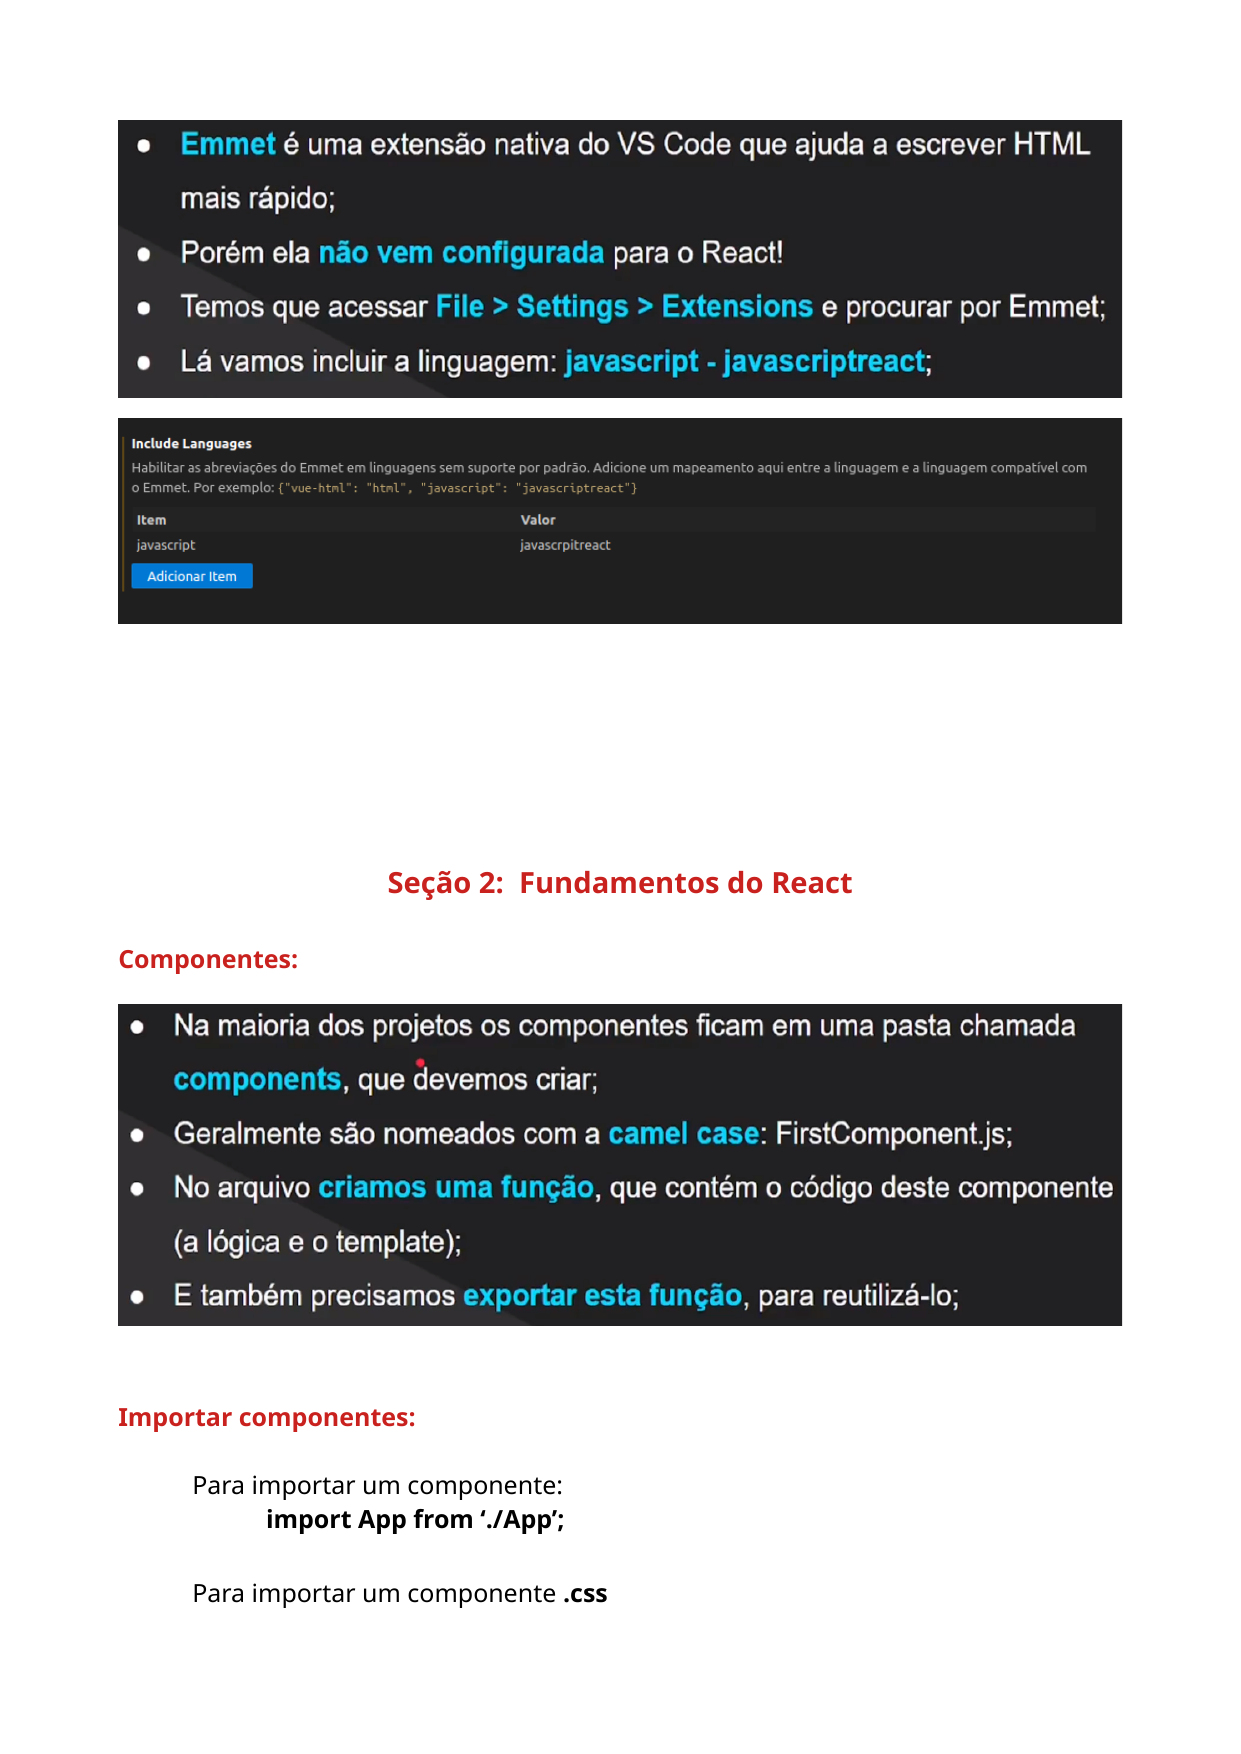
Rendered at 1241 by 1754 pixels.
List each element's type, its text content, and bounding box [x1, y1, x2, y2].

text Para importar um componente .css [118, 1575, 1122, 1609]
picture [118, 1004, 1123, 1326]
text Seção 2: Fundamentos do React [118, 862, 1122, 902]
text Importar componentes: [118, 1399, 1122, 1433]
text import App from ‘./App’; [118, 1502, 1122, 1536]
text Componentes: [118, 942, 1122, 976]
picture [118, 418, 1123, 624]
picture [118, 120, 1123, 398]
text Para importar um componente: [118, 1467, 1122, 1502]
